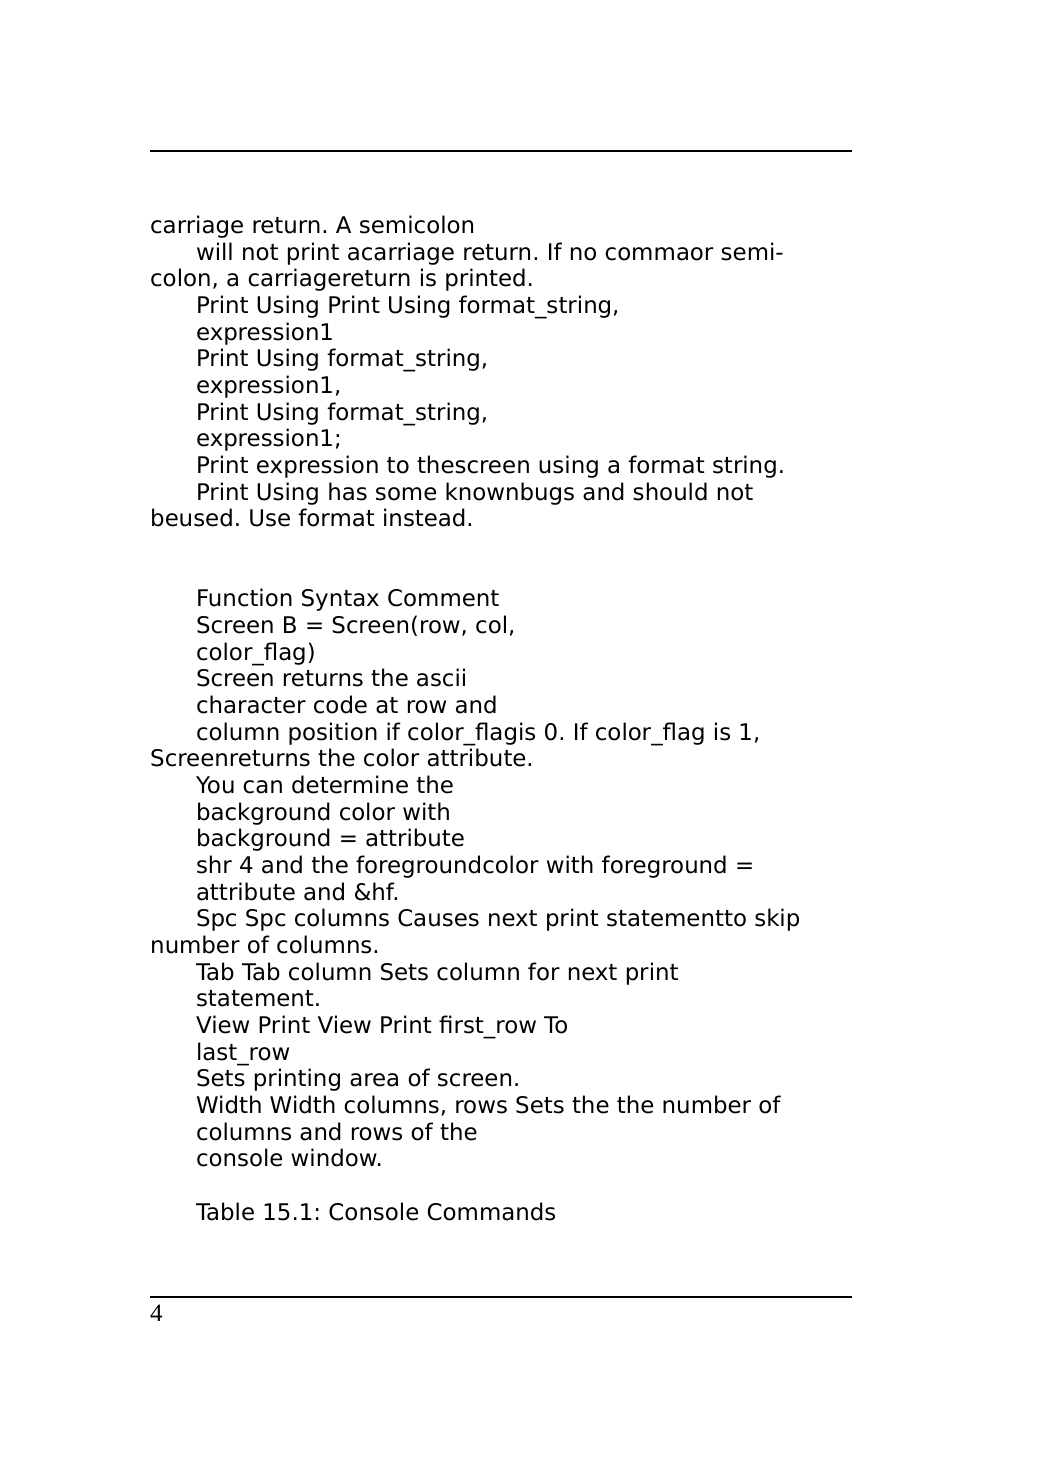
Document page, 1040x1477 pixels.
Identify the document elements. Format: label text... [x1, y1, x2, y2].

text column position if color_flagis 0. If color_flag is 1, Screenreturns the color attribute. [150, 719, 852, 772]
text Print Using format_string, [150, 399, 852, 425]
text Table 15.1: Console Commands [150, 1199, 852, 1225]
text color_flag) [150, 639, 852, 665]
text columns and rows of the [150, 1119, 852, 1145]
text Print Using has some knownbugs and should not beused. Use format instead. [150, 479, 852, 532]
text attribute and &hf. [150, 879, 852, 905]
text background color with [150, 799, 852, 825]
text console window. [150, 1145, 852, 1172]
text expression1; [150, 425, 852, 452]
text View Print View Print first_row To [150, 1012, 852, 1039]
text Function Syntax Comment [150, 585, 852, 612]
text character code at row and [150, 692, 852, 719]
text Screen returns the ascii [150, 665, 852, 692]
text Tab Tab column Sets column for next print [150, 959, 852, 985]
text Print expression to thescreen using a format string. [150, 452, 852, 479]
text will not print acarriage return. If no commaor semi-colon, a carriagereturn is printed. [150, 239, 852, 292]
text carriage return. A semicolon [150, 212, 852, 239]
text Spc Spc columns Causes next print statementto skip number of columns. [150, 905, 852, 959]
text Screen B = Screen(row, col, [150, 612, 852, 639]
text Width Width columns, rows Sets the the number of [150, 1092, 852, 1119]
text expression1 [150, 319, 852, 345]
text expression1, [150, 372, 852, 399]
text shr 4 and the foregroundcolor with foreground = [150, 852, 852, 879]
text You can determine the [150, 772, 852, 799]
text statement. [150, 985, 852, 1012]
text Sets printing area of screen. [150, 1065, 852, 1092]
text last_row [150, 1039, 852, 1065]
text Print Using Print Using format_string, [150, 292, 852, 319]
text background = attribute [150, 825, 852, 852]
text Print Using format_string, [150, 345, 852, 372]
